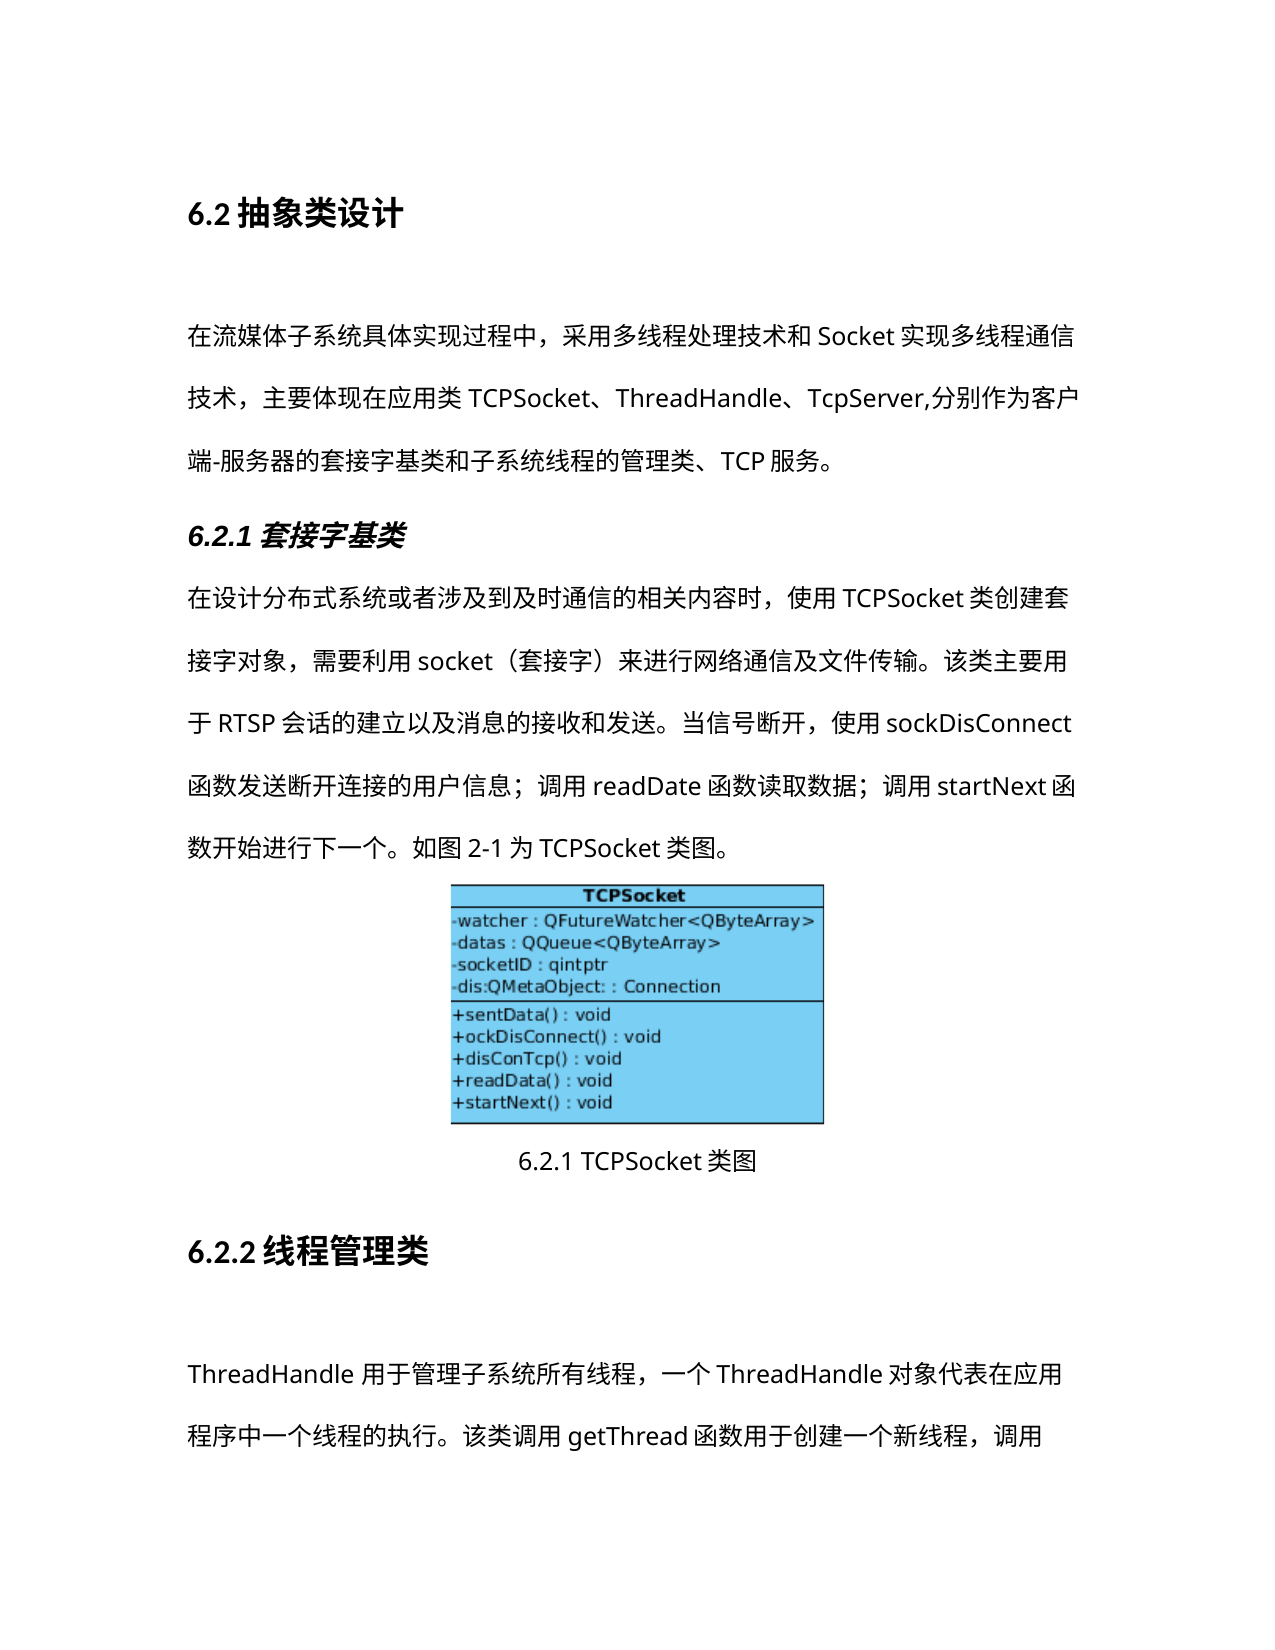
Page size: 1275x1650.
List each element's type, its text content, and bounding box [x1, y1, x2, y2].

text 在设计分布式系统或者涉及到及时通信的相关内容时，使用TCPSocket类创建套接字对象，需要利用socket（套接字）来进行网络通信及文件传输。该类主要用于RTSP会话的建立以及消息的接收和发送。当信号断开，使用sockDisConnect函数发送断开连接的用户信息；调用readDate函数读取数据；调用startNext函数开始进行下一个。如图2-1为TCPSocket类图。 [187, 555, 1087, 867]
subtitle 6.2.2线程管理类 [187, 1207, 1087, 1269]
text 6.2.1 TCPSocket类图 [187, 1117, 1087, 1180]
subtitle 6.2.1套接字基类 [187, 492, 1087, 555]
text ThreadHandle 用于管理子系统所有线程，一个ThreadHandle对象代表在应用程序中一个线程的执行。该类调用getThread函数用于创建一个新线程，调用 [187, 1331, 1087, 1456]
text 在流媒体子系统具体实现过程中，采用多线程处理技术和Socket实现多线程通信技术，主要体现在应用类 TCPSocket、ThreadHandle、TcpServer,分别作为客户端-服务器的套接字基类和子系统线程的管理类、TCP服务。 [187, 292, 1087, 480]
subtitle 6.2 抽象类设计 [187, 169, 1087, 231]
